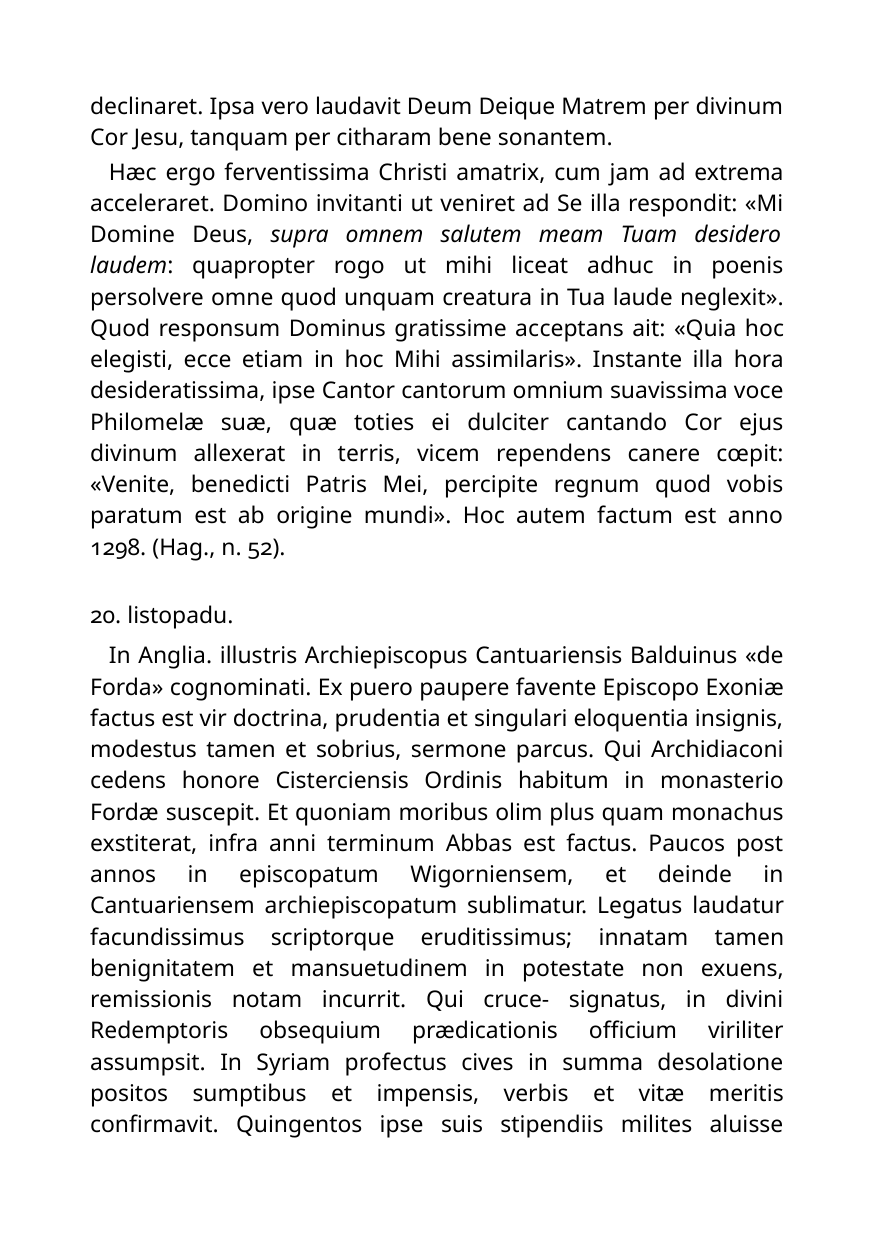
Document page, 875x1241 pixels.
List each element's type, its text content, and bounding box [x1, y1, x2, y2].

text 20. listopadu. [90, 599, 784, 630]
text Hæc ergo ferventissima Christi amatrix, cum jam ad extrema acceleraret. Domino invitanti ut veniret ad Se illa respondit: «Mi Domine Deus, supra omnem salutem meam Tuam desidero laudem: quapropter rogo ut mihi liceat adhuc in poenis persolvere omne quod unquam creatura in Tua laude neglexit». Quod responsum Dominus gratissime ac­ceptans ait: «Quia hoc elegisti, ecce etiam in hoc Mihi assimilaris». Instante illa hora desideratissima, ipse Cantor cantorum omnium suavissima voce Philomelæ suæ, quæ toties ei dulciter cantando Cor ejus divinum allexerat in terris, vicem rependens canere cœpit: «Venite, benedicti Patris Mei, percipite regnum quod vobis paratum est ab origine mundi». Hoc autem factum est anno 1298. (Hag., n. 52). [90, 156, 784, 562]
text declinaret. Ipsa vero laudavit Deum Deique Matrem per divinum Cor Jesu, tanquam per citharam bene sonantem. [90, 90, 784, 152]
text In Anglia. illustris Archiepiscopus Cantuariensis Balduinus «de Forda» cognominati. Ex puero paupere favente Episcopo Exoniæ factus est vir doctrina, prudentia et singulari eloquentia insignis, modestus tamen et sobrius, sermone parcus. Qui Archidiaconi cedens honore Cisterciensis Ordinis habitum in monasterio Fordæ suscepit. Et quoniam moribus olim plus quam monachus exstiterat, infra anni terminum Abbas est factus. Paucos post annos in episcopatum Wigorniensem, et deinde in Cantuariensem archiepiscopatum subli­matur. Legatus laudatur facundissimus scriptorque eruditis­simus; innatam tamen benignitatem et mansuetudinem in potestate non exuens, remissionis notam incurrit. Qui cruce- signatus, in divini Redemptoris obsequium prædicationis officium viriliter assumpsit. In Syriam profectus cives in summa desolatione positos sumptibus et impensis, verbis et vitæ meritis confirmavit. Quingentos ipse suis stipendiis milites aluisse [90, 639, 784, 1139]
